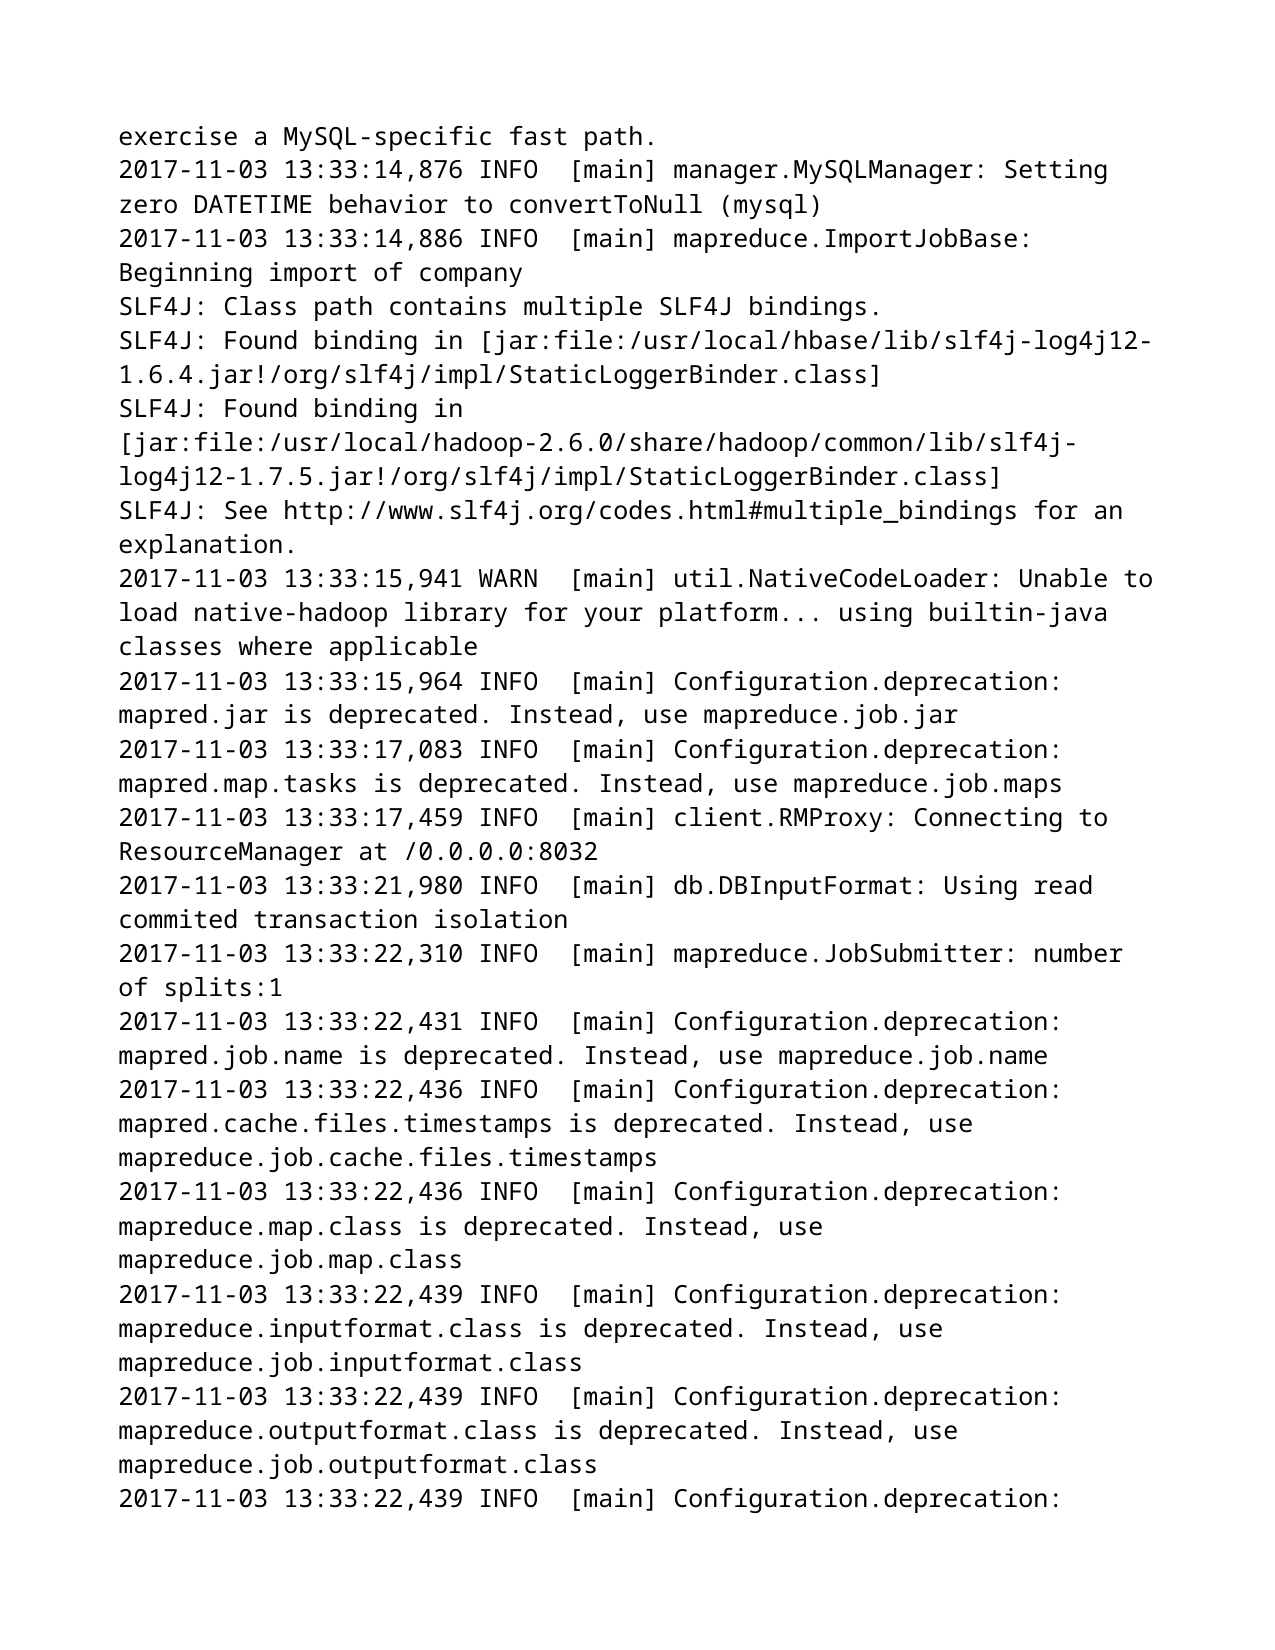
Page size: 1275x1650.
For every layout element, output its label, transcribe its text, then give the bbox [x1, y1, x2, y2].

text SLF4J: Found binding in [jar:file:/usr/local/hadoop-2.6.0/share/hadoop/common/lib/slf4j-log4j12-1.7.5.jar!/org/slf4j/impl/StaticLoggerBinder.class] [118, 391, 1157, 493]
text 2017-11-03 13:33:15,941 WARN [main] util.NativeCodeLoader: Unable to load native-hadoop library for your platform... using builtin-java classes where applicable [118, 561, 1157, 663]
text SLF4J: See http://www.slf4j.org/codes.html#multiple_bindings for an explanation. [118, 493, 1157, 561]
text 2017-11-03 13:33:22,310 INFO [main] mapreduce.JobSubmitter: number of splits:1 [118, 936, 1157, 1004]
text 2017-11-03 13:33:22,436 INFO [main] Configuration.deprecation: mapred.cache.files.timestamps is deprecated. Instead, use mapreduce.job.cache.files.timestamps [118, 1072, 1157, 1174]
text 2017-11-03 13:33:14,876 INFO [main] manager.MySQLManager: Setting zero DATETIME behavior to convertToNull (mysql) [118, 152, 1157, 220]
text 2017-11-03 13:33:22,439 INFO [main] Configuration.deprecation: [118, 1481, 1157, 1515]
text 2017-11-03 13:33:22,439 INFO [main] Configuration.deprecation: mapreduce.inputformat.class is deprecated. Instead, use mapreduce.job.inputformat.class [118, 1276, 1157, 1378]
text SLF4J: Class path contains multiple SLF4J bindings. [118, 288, 1157, 322]
text 2017-11-03 13:33:17,083 INFO [main] Configuration.deprecation: mapred.map.tasks is deprecated. Instead, use mapreduce.job.maps [118, 731, 1157, 799]
text 2017-11-03 13:33:14,886 INFO [main] mapreduce.ImportJobBase: Beginning import of company [118, 220, 1157, 288]
text 2017-11-03 13:33:21,980 INFO [main] db.DBInputFormat: Using read commited transaction isolation [118, 867, 1157, 936]
text 2017-11-03 13:33:17,459 INFO [main] client.RMProxy: Connecting to ResourceManager at /0.0.0.0:8032 [118, 799, 1157, 867]
text exercise a MySQL-specific fast path. [118, 118, 1157, 152]
text 2017-11-03 13:33:15,964 INFO [main] Configuration.deprecation: mapred.jar is deprecated. Instead, use mapreduce.job.jar [118, 663, 1157, 731]
text 2017-11-03 13:33:22,436 INFO [main] Configuration.deprecation: mapreduce.map.class is deprecated. Instead, use mapreduce.job.map.class [118, 1174, 1157, 1276]
text 2017-11-03 13:33:22,431 INFO [main] Configuration.deprecation: mapred.job.name is deprecated. Instead, use mapreduce.job.name [118, 1004, 1157, 1072]
text 2017-11-03 13:33:22,439 INFO [main] Configuration.deprecation: mapreduce.outputformat.class is deprecated. Instead, use mapreduce.job.outputformat.class [118, 1378, 1157, 1481]
text SLF4J: Found binding in [jar:file:/usr/local/hbase/lib/slf4j-log4j12-1.6.4.jar!/org/slf4j/impl/StaticLoggerBinder.class] [118, 322, 1157, 391]
